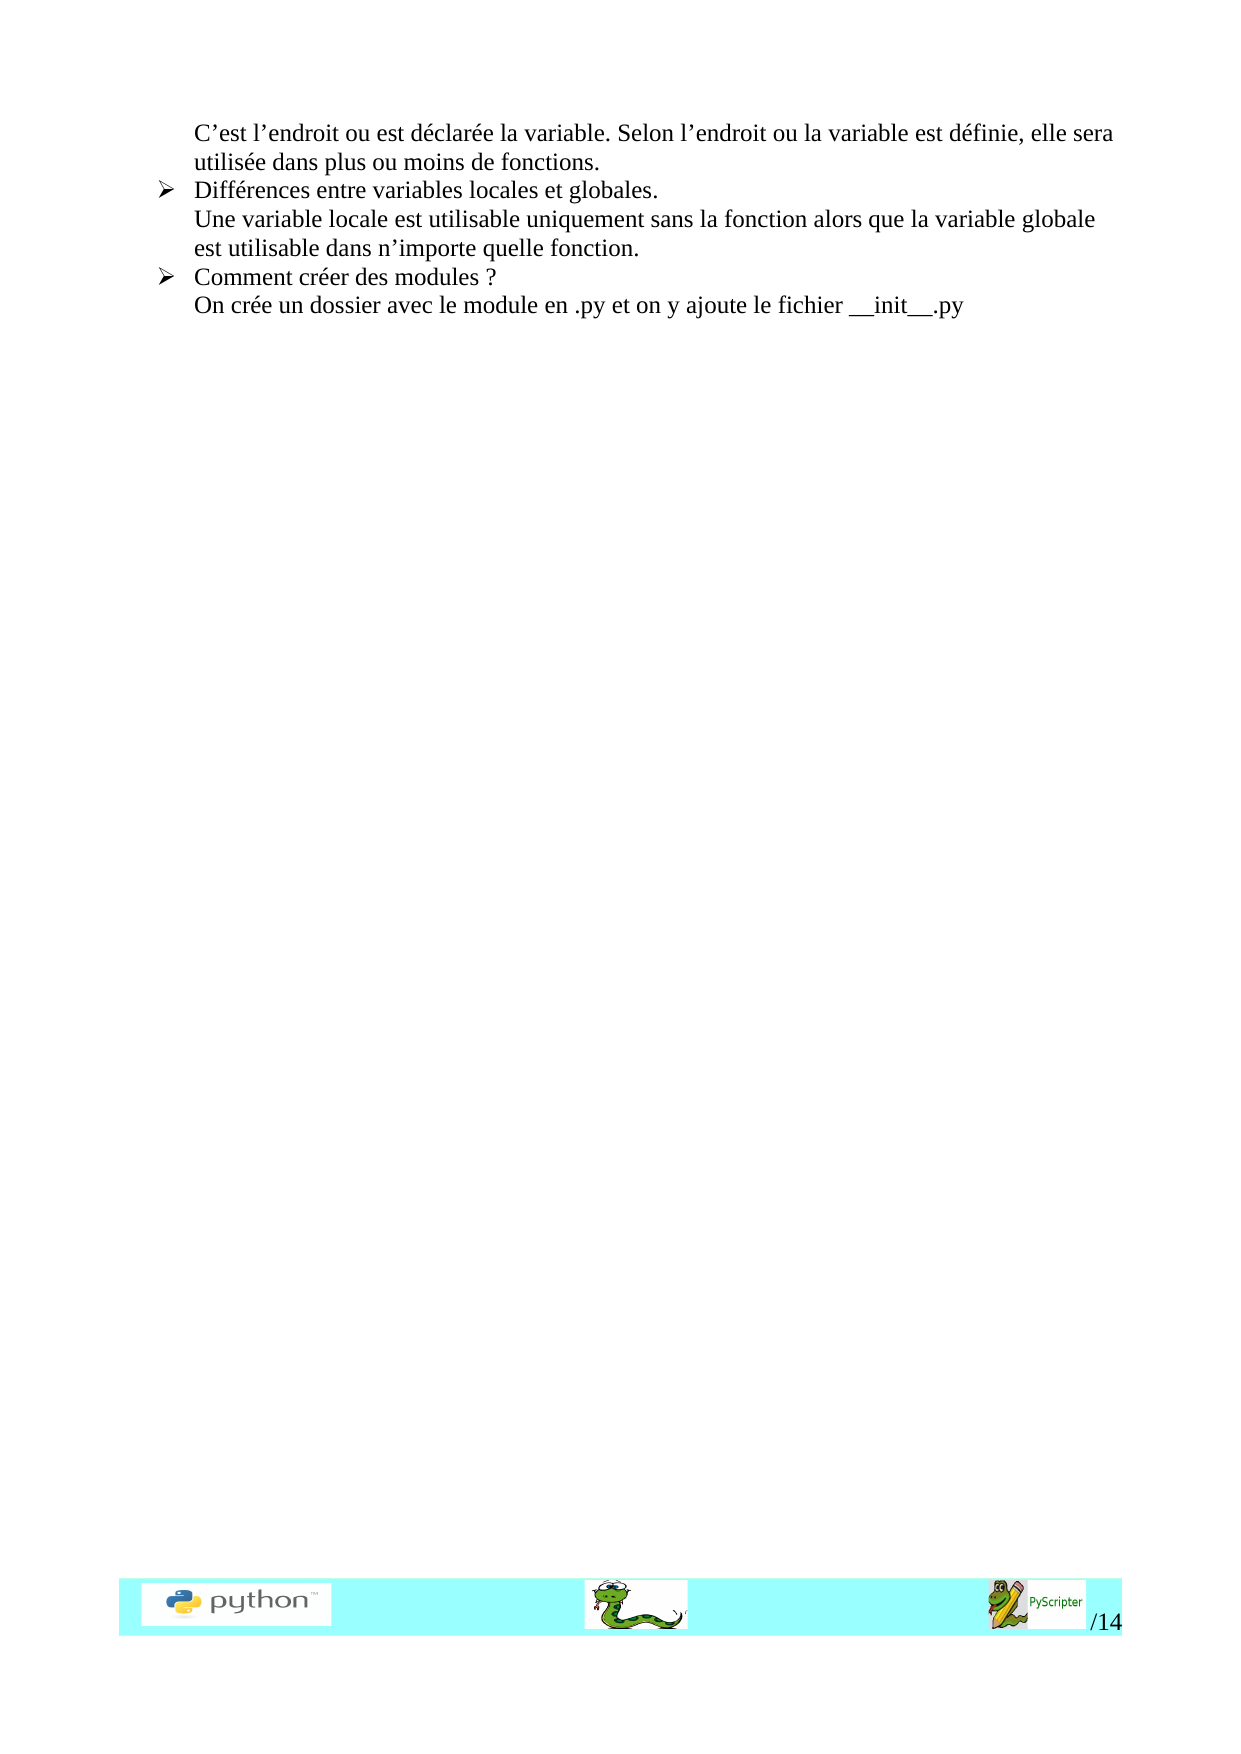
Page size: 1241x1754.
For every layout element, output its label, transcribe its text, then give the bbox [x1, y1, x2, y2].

list Différences entre variables locales et globales. [156, 176, 1122, 204]
list Comment créer des modules ? [156, 262, 1122, 291]
list On crée un dossier avec le module en .py et on y ajoute le fichier __init__.py [156, 291, 1122, 319]
picture [141, 1583, 332, 1626]
picture [988, 1580, 1087, 1629]
picture [584, 1580, 688, 1629]
list C’est l’endroit ou est déclarée la variable. Selon l’endroit ou la variable est définie, elle sera utilisée dans plus ou moins de fonctions. [156, 118, 1122, 176]
list Une variable locale est utilisable uniquement sans la fonction alors que la variable globale est utilisable dans n’importe quelle fonction. [156, 204, 1122, 262]
